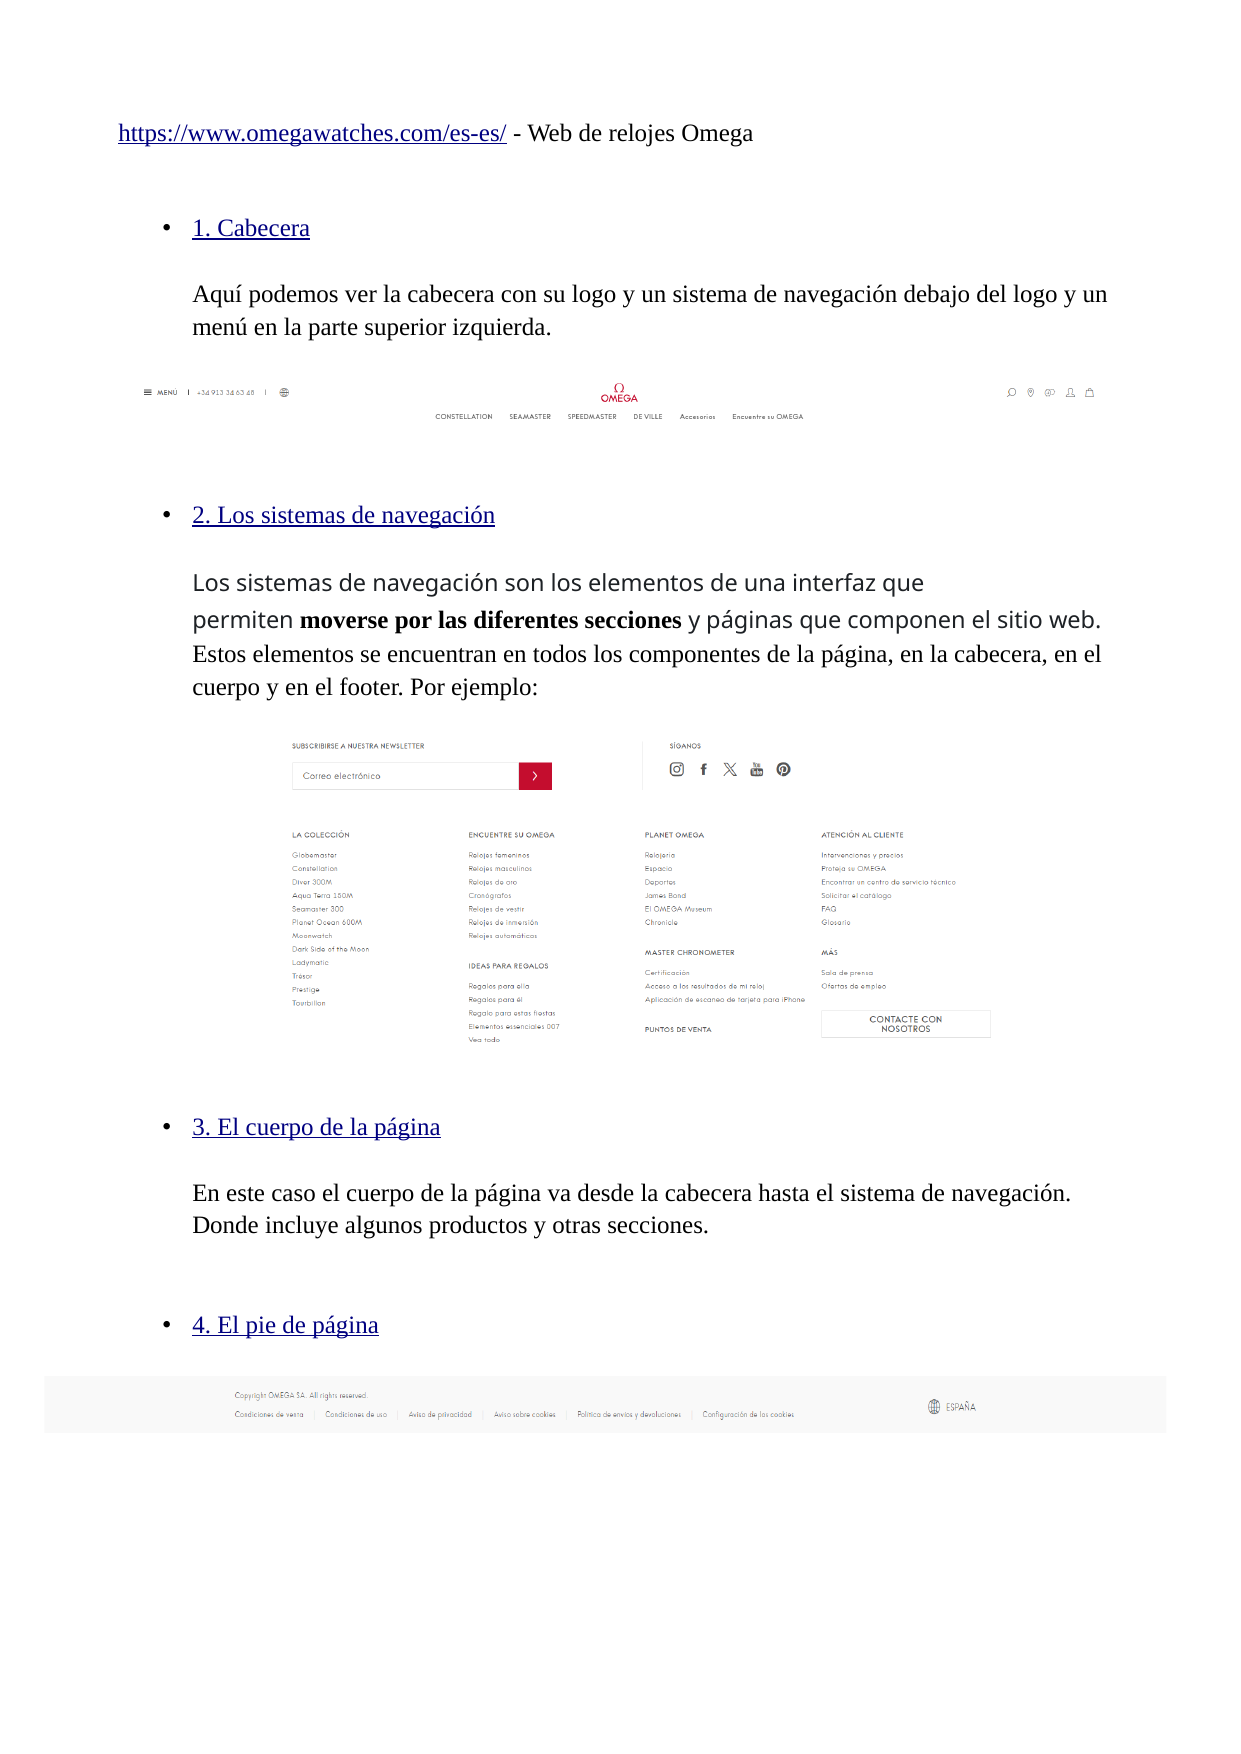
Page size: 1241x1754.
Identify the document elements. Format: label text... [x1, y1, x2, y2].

picture [118, 705, 1123, 1042]
picture [44, 1375, 1167, 1433]
list Aquí podemos ver la cabecera con su logo y un sistema de navegación debajo del logo y un menú en la parte superior izquierda. [162, 279, 1122, 341]
list 2. Los sistemas de navegación [162, 500, 1122, 529]
list Los sistemas de navegación son los elementos de una interfaz que permiten moverse por las diferentes secciones y páginas que componen el sitio web. Estos elementos se encuentran en todos los componentes de la página, en la cabecera, en el cuerpo y en el footer. Por ejemplo: [162, 566, 1122, 701]
list 3. El cuerpo de la página [162, 1112, 1122, 1140]
list En este caso el cuerpo de la página va desde la cabecera hasta el sistema de navegación. Donde incluye algunos productos y otras secciones. [162, 1178, 1122, 1239]
text https://www.omegawatches.com/es-es/ - Web de relojes Omega [118, 118, 1122, 147]
picture [118, 378, 1123, 430]
list 4. El pie de página [162, 1310, 1122, 1338]
list 1. Cabecera [162, 213, 1122, 242]
